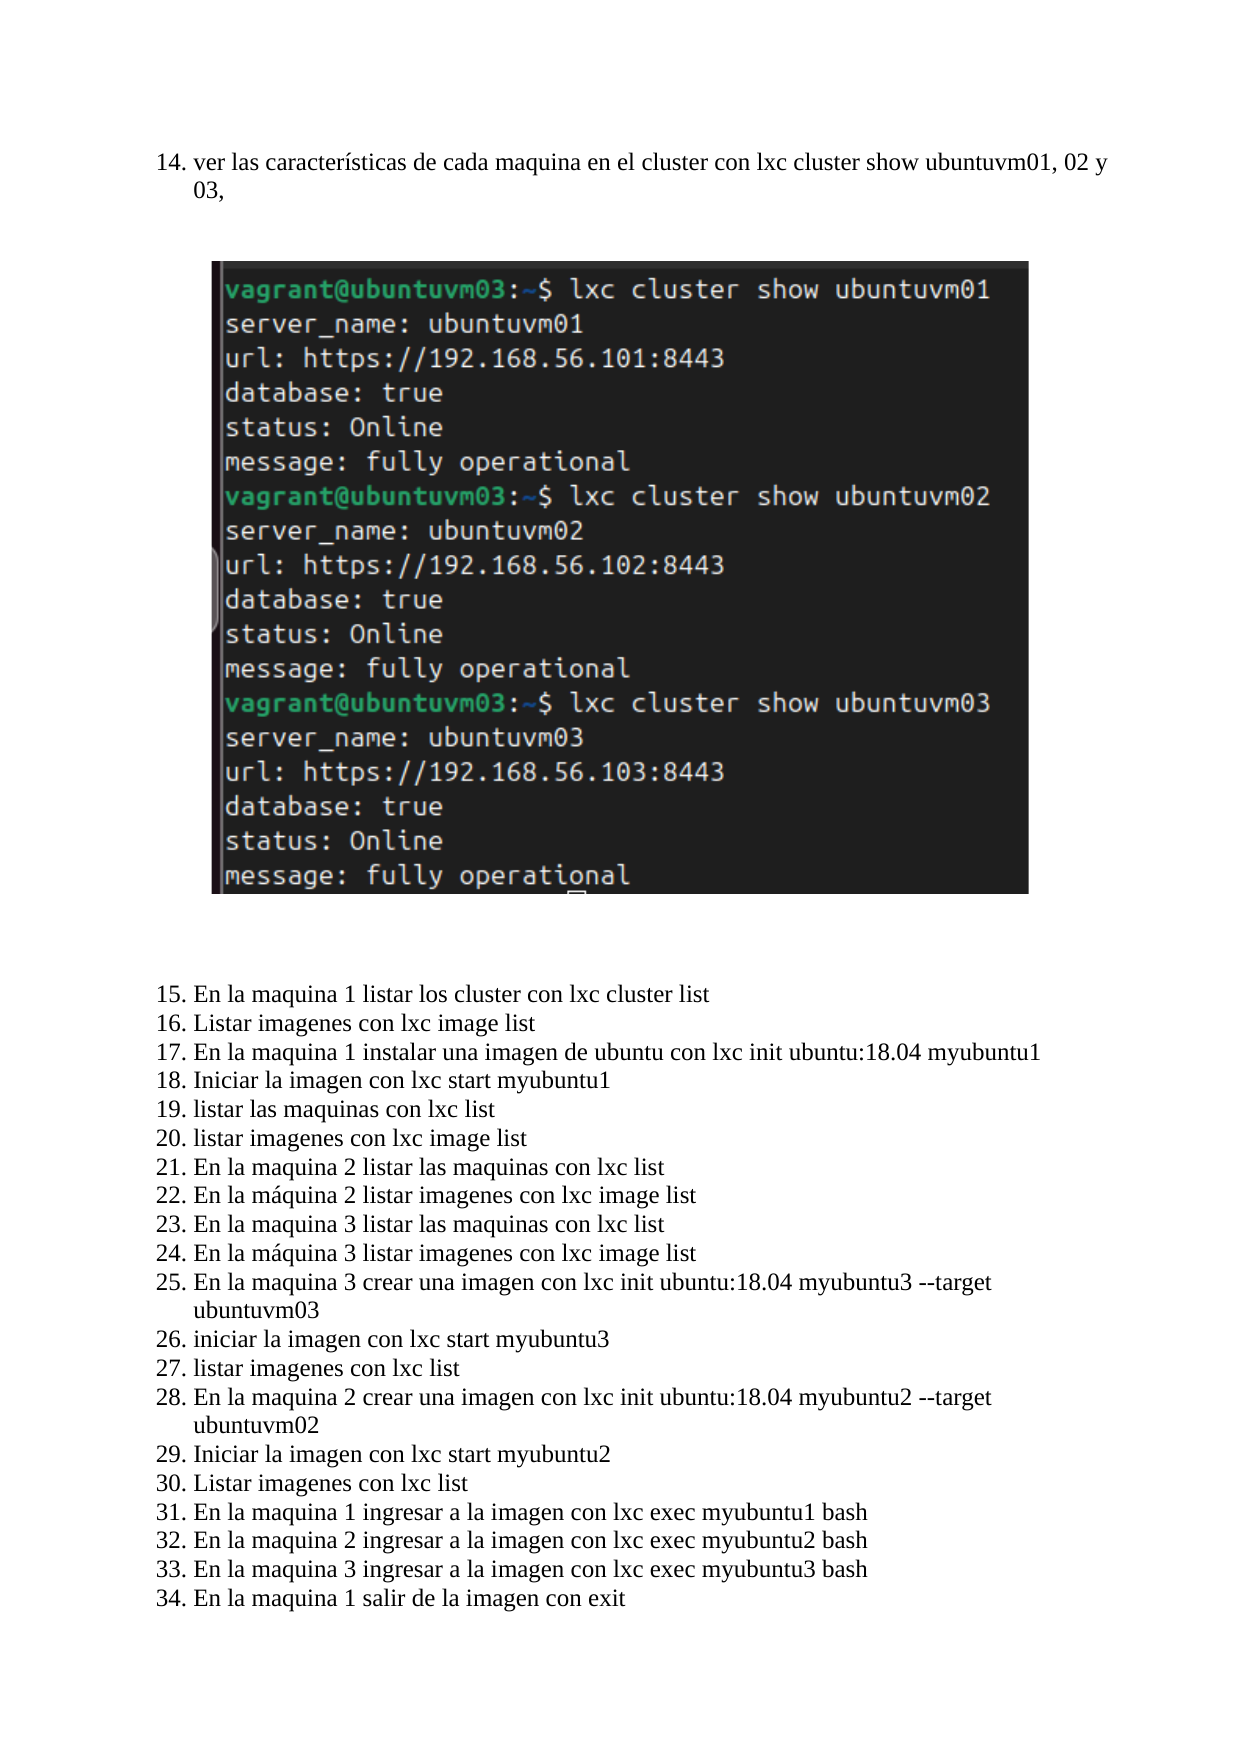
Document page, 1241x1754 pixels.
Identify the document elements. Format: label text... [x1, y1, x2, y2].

list ver las características de cada maquina en el cluster con lxc cluster show ubuntuvm01, 02 y 03, [156, 147, 1122, 204]
list En la máquina 2 listar imagenes con lxc image list [156, 1181, 1122, 1209]
list En la maquina 3 crear una imagen con lxc init ubuntu:18.04 myubuntu3 --target ubuntuvm03 [156, 1267, 1122, 1324]
list listar las maquinas con lxc list [156, 1094, 1122, 1123]
list En la maquina 3 listar las maquinas con lxc list [156, 1209, 1122, 1238]
list En la maquina 1 salir de la imagen con exit [156, 1583, 1122, 1612]
list En la maquina 2 listar las maquinas con lxc list [156, 1152, 1122, 1181]
list En la maquina 1 listar los cluster con lxc cluster list [156, 979, 1122, 1008]
list iniciar la imagen con lxc start myubuntu3 [156, 1324, 1122, 1353]
list Iniciar la imagen con lxc start myubuntu2 [156, 1439, 1122, 1468]
list listar imagenes con lxc list [156, 1353, 1122, 1382]
list En la maquina 2 crear una imagen con lxc init ubuntu:18.04 myubuntu2 --target ubuntuvm02 [156, 1382, 1122, 1439]
list En la maquina 3 ingresar a la imagen con lxc exec myubuntu3 bash [156, 1554, 1122, 1583]
list Listar imagenes con lxc list [156, 1468, 1122, 1497]
list En la máquina 3 listar imagenes con lxc image list [156, 1238, 1122, 1267]
list Iniciar la imagen con lxc start myubuntu1 [156, 1066, 1122, 1094]
list listar imagenes con lxc image list [156, 1123, 1122, 1152]
list En la maquina 1 instalar una imagen de ubuntu con lxc init ubuntu:18.04 myubuntu1 [156, 1037, 1122, 1066]
list En la maquina 1 ingresar a la imagen con lxc exec myubuntu1 bash [156, 1497, 1122, 1526]
list Listar imagenes con lxc image list [156, 1008, 1122, 1037]
list En la maquina 2 ingresar a la imagen con lxc exec myubuntu2 bash [156, 1526, 1122, 1554]
picture [211, 261, 1029, 894]
